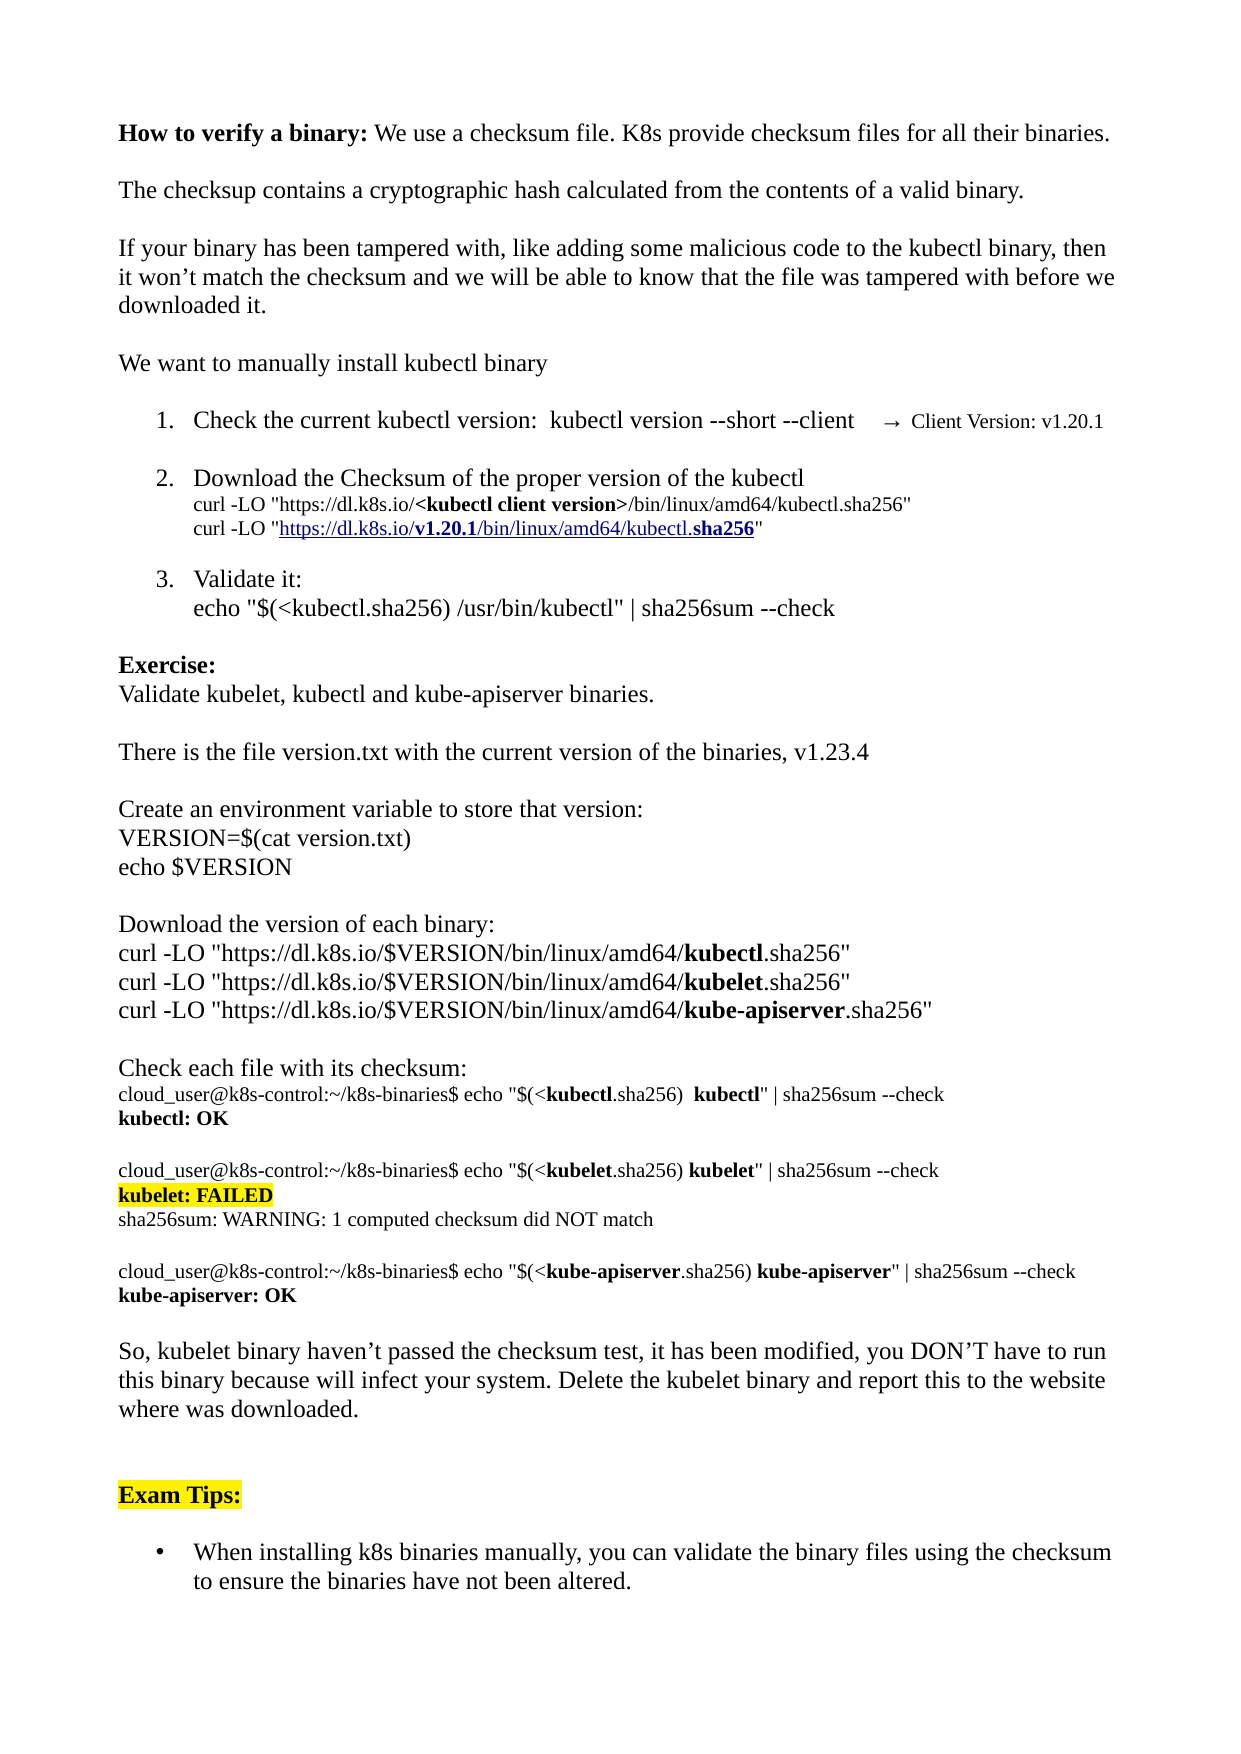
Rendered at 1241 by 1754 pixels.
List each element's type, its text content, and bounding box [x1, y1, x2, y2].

text How to verify a binary: We use a checksum file. K8s provide checksum files for all their binaries. [118, 118, 1122, 147]
text curl -LO "https://dl.k8s.io/$VERSION/bin/linux/amd64/kubelet.sha256" [118, 967, 1122, 995]
text Validate kubelet, kubectl and kube-apiserver binaries. [118, 679, 1122, 708]
text cloud_user@k8s-control:~/k8s-binaries$ echo "$(<kube-apiserver.sha256) kube-apiserver" | sha256sum --check [118, 1259, 1122, 1283]
text We want to manually install kubectl binary [118, 348, 1122, 377]
text Exam Tips: [118, 1480, 1122, 1509]
text So, kubelet binary haven’t passed the checksum test, it has been modified, you DON’T have to run this binary because will infect your system. Delete the kubelet binary and report this to the website where was downloaded. [118, 1336, 1122, 1422]
text kube-apiserver: OK [118, 1283, 1122, 1307]
text echo $VERSION [118, 852, 1122, 880]
list Check the current kubectl version: kubectl version --short --client → Client Version: v1.20.1 [156, 406, 1122, 434]
text sha256sum: WARNING: 1 computed checksum did NOT match [118, 1207, 1122, 1231]
text curl -LO "https://dl.k8s.io/$VERSION/bin/linux/amd64/kubectl.sha256" [118, 938, 1122, 967]
list Validate it: [156, 564, 1122, 593]
text cloud_user@k8s-control:~/k8s-binaries$ echo "$(<kubectl.sha256) kubectl" | sha256sum --check [118, 1082, 1122, 1106]
list curl -LO "https://dl.k8s.io/<kubectl client version>/bin/linux/amd64/kubectl.sha256" [156, 492, 1122, 516]
text Exercise: [118, 650, 1122, 679]
text The checksup contains a cryptographic hash calculated from the contents of a valid binary. [118, 176, 1122, 204]
text Create an environment variable to store that version: [118, 794, 1122, 823]
list When installing k8s binaries manually, you can validate the binary files using the checksum to ensure the binaries have not been altered. [156, 1537, 1122, 1595]
text There is the file version.txt with the current version of the binaries, v1.23.4 [118, 737, 1122, 765]
text Check each file with its checksum: [118, 1053, 1122, 1082]
text cloud_user@k8s-control:~/k8s-binaries$ echo "$(<kubelet.sha256) kubelet" | sha256sum --check [118, 1158, 1122, 1182]
list curl -LO "https://dl.k8s.io/v1.20.1/bin/linux/amd64/kubectl.sha256" [156, 516, 1122, 540]
text Download the version of each binary: [118, 909, 1122, 938]
text kubelet: FAILED [118, 1182, 1122, 1207]
text VERSION=$(cat version.txt) [118, 823, 1122, 852]
text If your binary has been tampered with, like adding some malicious code to the kubectl binary, then it won’t match the checksum and we will be able to know that the file was tampered with before we downloaded it. [118, 233, 1122, 319]
text curl -LO "https://dl.k8s.io/$VERSION/bin/linux/amd64/kube-apiserver.sha256" [118, 995, 1122, 1024]
list echo "$(<kubectl.sha256) /usr/bin/kubectl" | sha256sum --check [156, 593, 1122, 622]
list Download the Checksum of the proper version of the kubectl [156, 463, 1122, 492]
text kubectl: OK [118, 1106, 1122, 1130]
